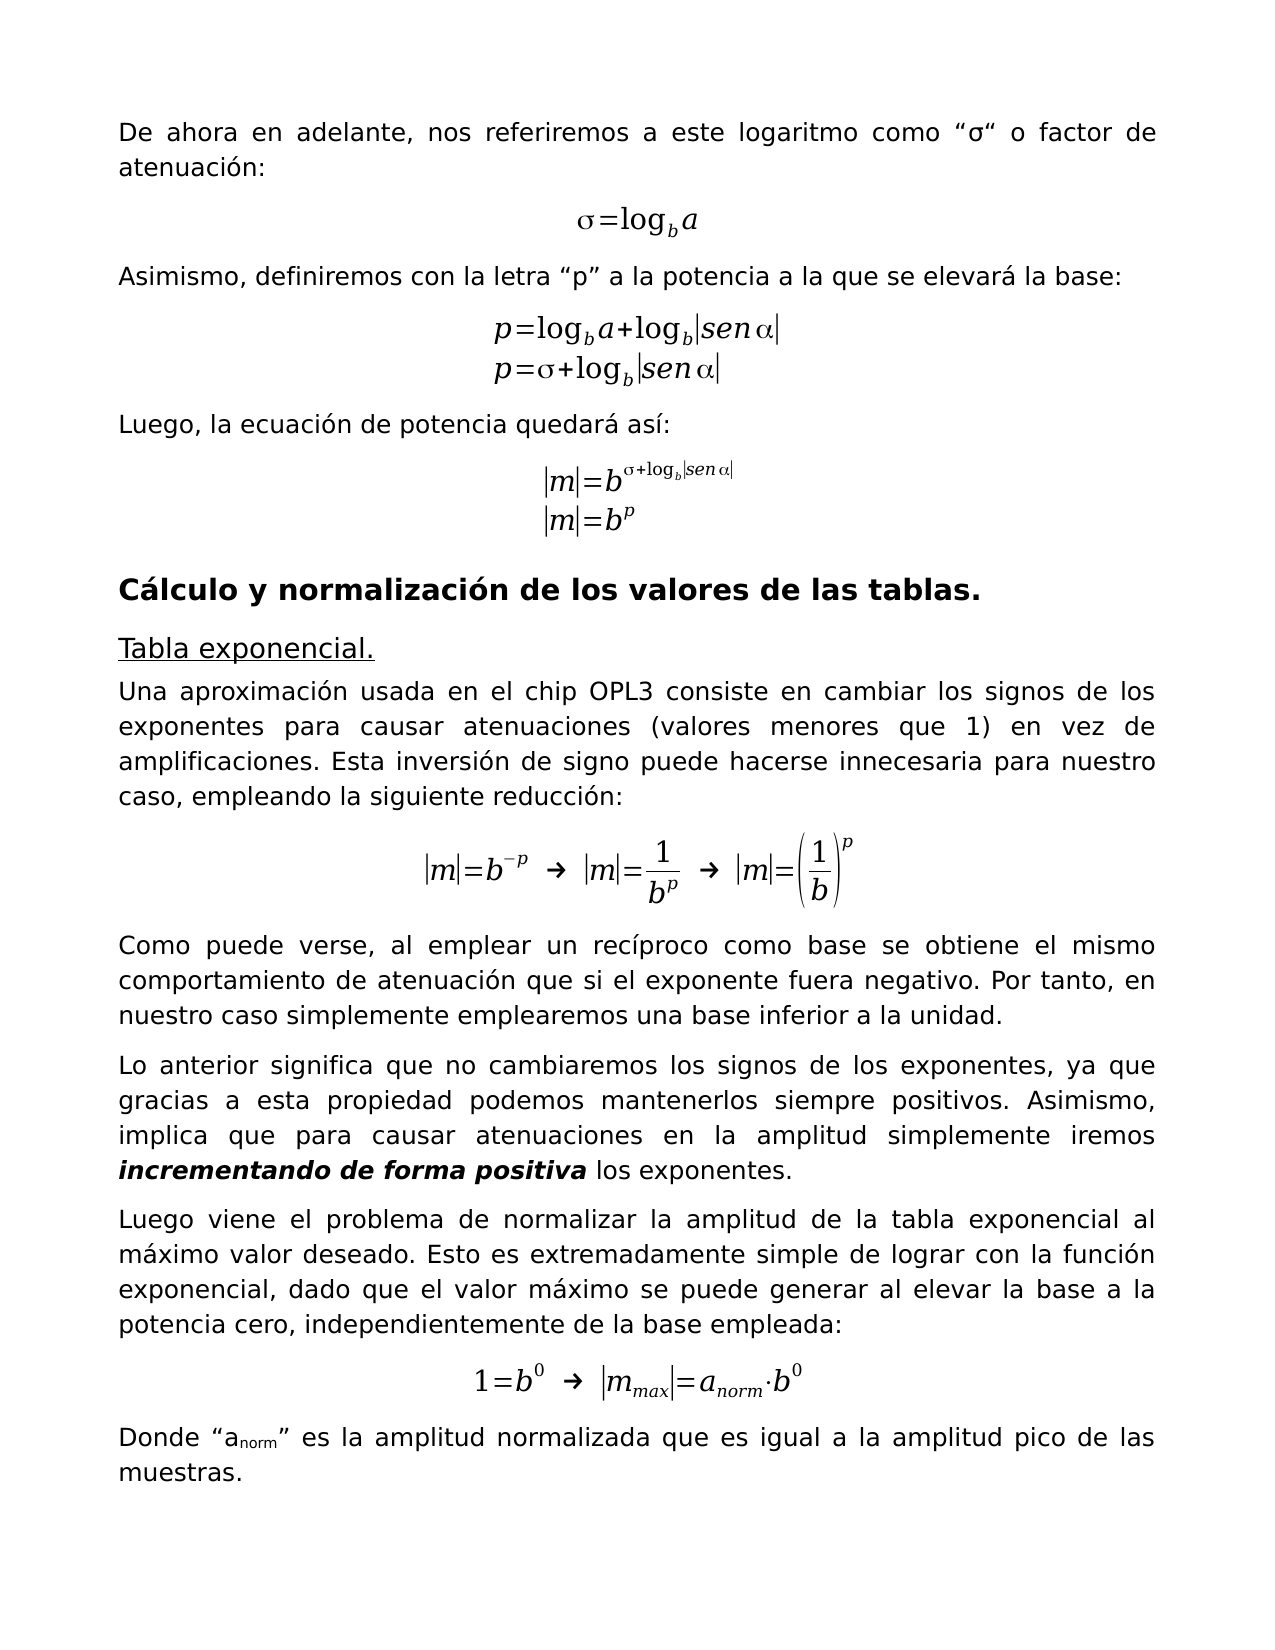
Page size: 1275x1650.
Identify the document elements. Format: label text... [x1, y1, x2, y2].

text Asimismo, definiremos con la letra “p” a la potencia a la que se elevará la base: [118, 262, 1157, 291]
text Una aproximación usada en el chip OPL3 consiste en cambiar los signos de los exponentes para causar atenuaciones (valores menores que 1) en vez de amplificaciones. Esta inversión de signo puede hacerse innecesaria para nuestro caso, empleando la siguiente reducción: [118, 677, 1157, 811]
subtitle Cálculo y normalización de los valores de las tablas. [118, 573, 1157, 607]
text Donde “anorm” es la amplitud normalizada que es igual a la amplitud pico de las muestras. [118, 1423, 1157, 1487]
subtitle Tabla exponencial. [118, 632, 1157, 664]
text Luego viene el problema de normalizar la amplitud de la tabla exponencial al máximo valor deseado. Esto es extremadamente simple de lograr con la función exponencial, dado que el valor máximo se puede generar al elevar la base a la potencia cero, independientemente de la base empleada: [118, 1206, 1157, 1340]
text Como puede verse, al emplear un recíproco como base se obtiene el mismo comportamiento de atenuación que si el exponente fuera negativo. Por tanto, en nuestro caso simplemente emplearemos una base inferior a la unidad. [118, 932, 1157, 1031]
text De ahora en adelante, nos referiremos a este logaritmo como “σ“ o factor de atenuación: [118, 118, 1157, 182]
text Luego, la ecuación de potencia quedará así: [118, 411, 1157, 440]
text Lo anterior significa que no cambiaremos los signos de los exponentes, ya que gracias a esta propiedad podemos mantenerlos siempre positivos. Asimismo, implica que para causar atenuaciones en la amplitud simplemente iremos incrementando de forma positiva los exponentes. [118, 1051, 1157, 1185]
